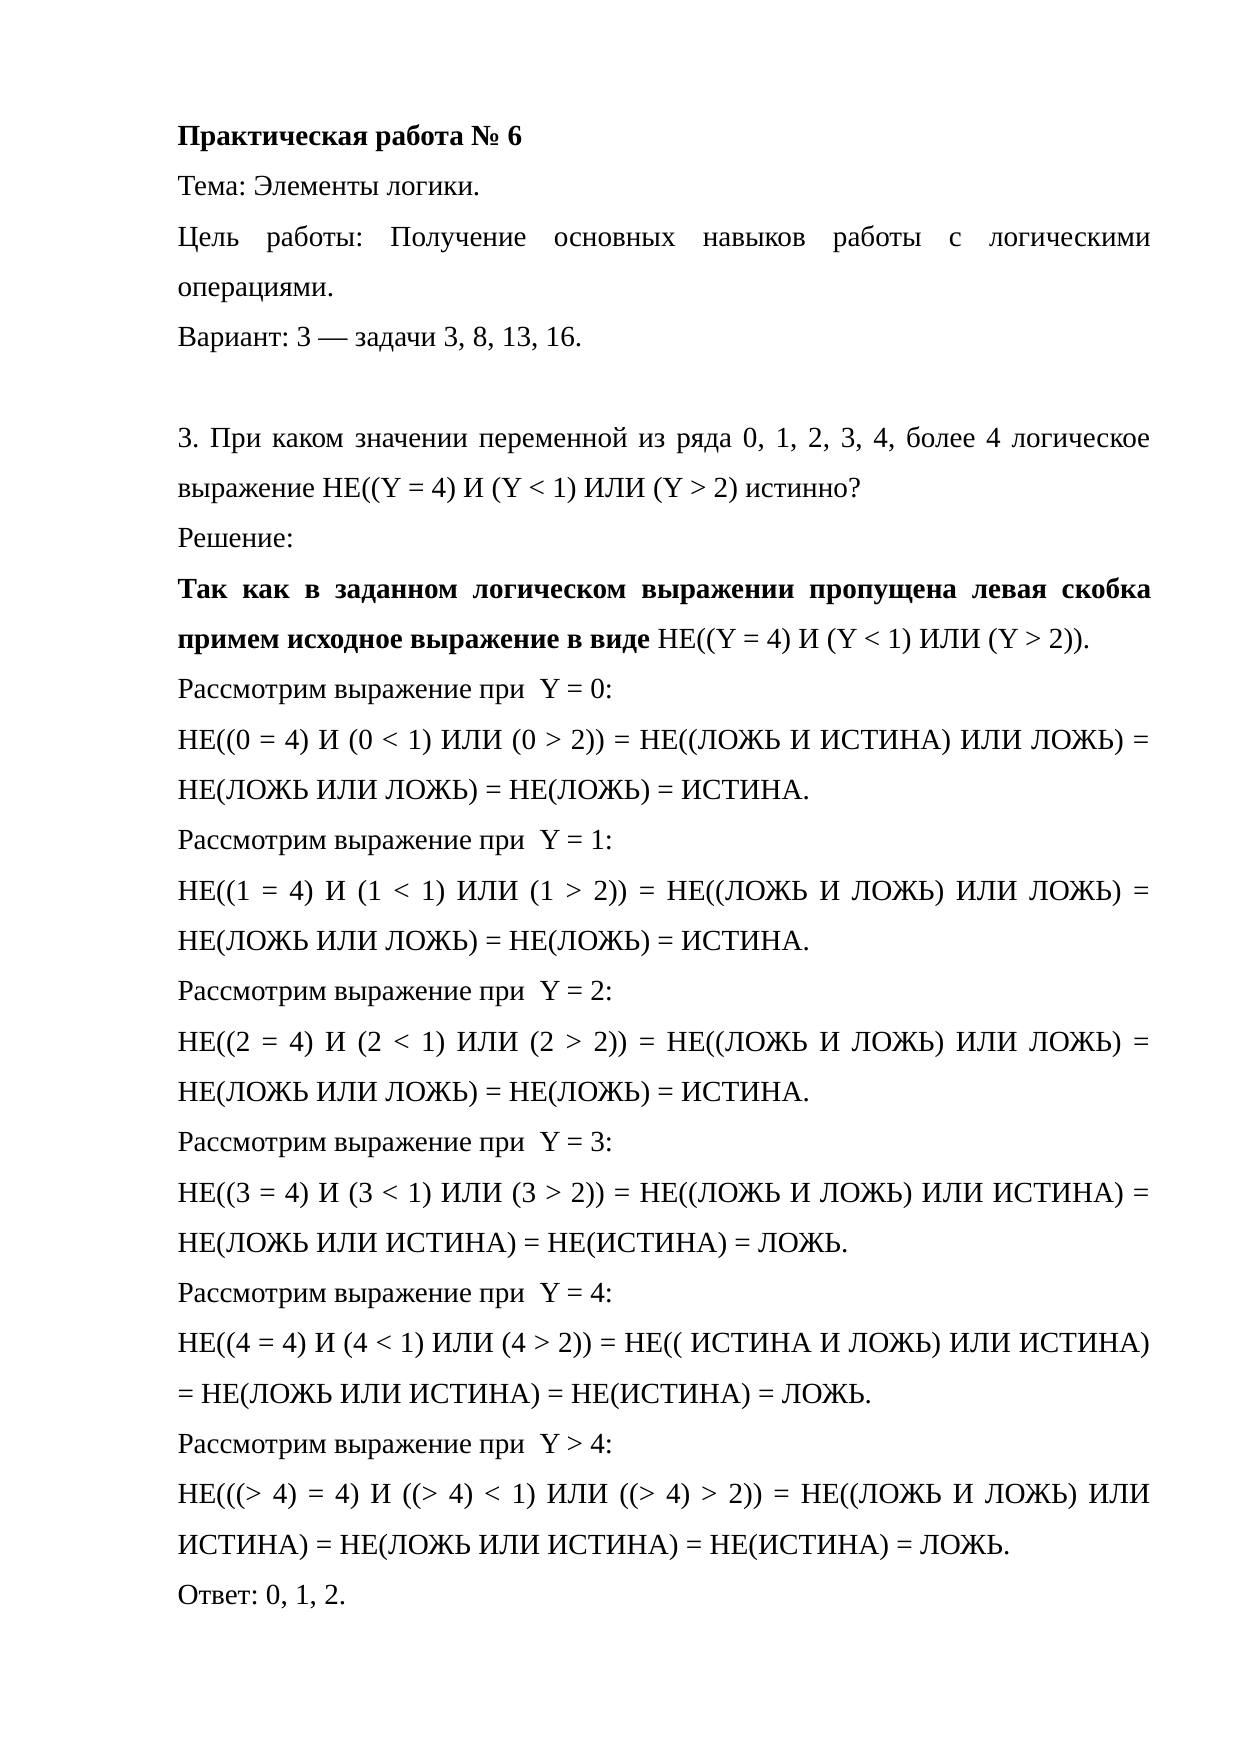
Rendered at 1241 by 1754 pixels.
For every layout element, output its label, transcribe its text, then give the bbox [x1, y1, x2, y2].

text Рассмотрим выражение при Y = 4: [177, 1275, 1152, 1309]
text НЕ((1 = 4) И (1 < 1) ИЛИ (1 > 2)) = НЕ((ЛОЖЬ И ЛОЖЬ) ИЛИ ЛОЖЬ) = НЕ(ЛОЖЬ ИЛИ ЛОЖЬ) = НЕ(ЛОЖЬ) = ИСТИНА. [177, 873, 1152, 957]
text Вариант: 3 — задачи 3, 8, 13, 16. [177, 319, 1152, 353]
text НЕ((0 = 4) И (0 < 1) ИЛИ (0 > 2)) = НЕ((ЛОЖЬ И ИСТИНА) ИЛИ ЛОЖЬ) = НЕ(ЛОЖЬ ИЛИ ЛОЖЬ) = НЕ(ЛОЖЬ) = ИСТИНА. [177, 722, 1152, 806]
text Рассмотрим выражение при Y = 2: [177, 973, 1152, 1007]
text Цель работы: Получение основных навыков работы с логическими операциями. [177, 219, 1152, 303]
text Практическая работа № 6 [177, 118, 1152, 152]
text Решение: [177, 521, 1152, 554]
text Тема: Элементы логики. [177, 168, 1152, 202]
text 3. При каком значении переменной из ряда 0, 1, 2, 3, 4, более 4 логическое выражение НЕ((Y = 4) И (Y < 1) ИЛИ (Y > 2) истинно? [177, 420, 1152, 504]
text НЕ((3 = 4) И (3 < 1) ИЛИ (3 > 2)) = НЕ((ЛОЖЬ И ЛОЖЬ) ИЛИ ИСТИНА) = НЕ(ЛОЖЬ ИЛИ ИСТИНА) = НЕ(ИСТИНА) = ЛОЖЬ. [177, 1175, 1152, 1258]
text Рассмотрим выражение при Y > 4: [177, 1426, 1152, 1460]
text НЕ(((> 4) = 4) И ((> 4) < 1) ИЛИ ((> 4) > 2)) = НЕ((ЛОЖЬ И ЛОЖЬ) ИЛИ ИСТИНА) = НЕ(ЛОЖЬ ИЛИ ИСТИНА) = НЕ(ИСТИНА) = ЛОЖЬ. [177, 1477, 1152, 1560]
text НЕ((4 = 4) И (4 < 1) ИЛИ (4 > 2)) = НЕ(( ИСТИНА И ЛОЖЬ) ИЛИ ИСТИНА) = НЕ(ЛОЖЬ ИЛИ ИСТИНА) = НЕ(ИСТИНА) = ЛОЖЬ. [177, 1326, 1152, 1409]
text Так как в заданном логическом выражении пропущена левая скобка примем исходное выражение в виде НЕ((Y = 4) И (Y < 1) ИЛИ (Y > 2)). [177, 571, 1152, 655]
text НЕ((2 = 4) И (2 < 1) ИЛИ (2 > 2)) = НЕ((ЛОЖЬ И ЛОЖЬ) ИЛИ ЛОЖЬ) = НЕ(ЛОЖЬ ИЛИ ЛОЖЬ) = НЕ(ЛОЖЬ) = ИСТИНА. [177, 1024, 1152, 1108]
text Рассмотрим выражение при Y = 1: [177, 822, 1152, 856]
text Ответ: 0, 1, 2. [177, 1577, 1152, 1611]
text Рассмотрим выражение при Y = 3: [177, 1124, 1152, 1158]
text Рассмотрим выражение при Y = 0: [177, 672, 1152, 705]
